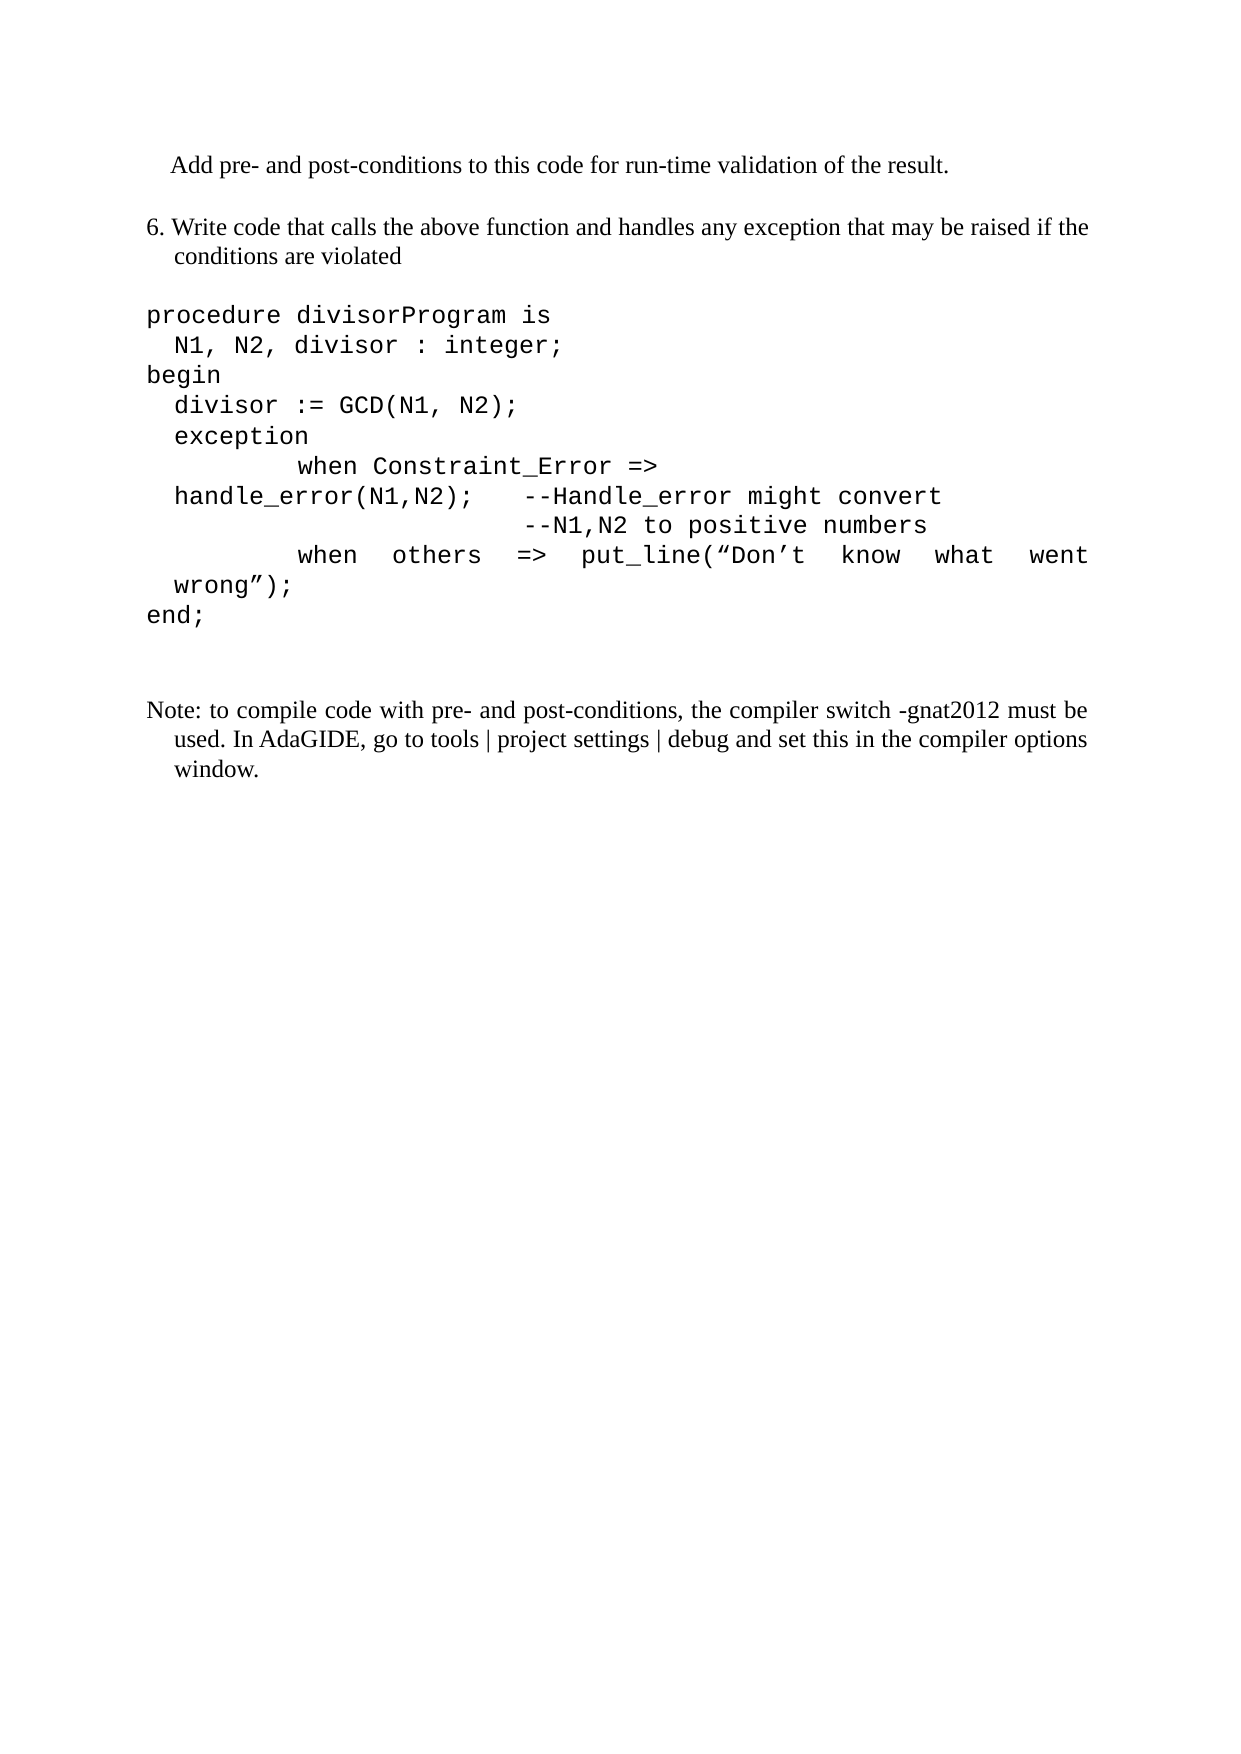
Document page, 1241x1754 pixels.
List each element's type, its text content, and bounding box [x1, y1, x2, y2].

text end; [146, 602, 1089, 631]
text 6. Write code that calls the above function and handles any exception that may be raised if the conditions are violated [146, 212, 1089, 270]
text divisor := GCD(N1, N2); [146, 393, 1089, 421]
text when others => put_line(“Don’t know what went wrong”); [146, 543, 1089, 601]
text handle_error(N1,N2); --Handle_error might convert --N1,N2 to positive numbers [146, 484, 1089, 541]
text N1, N2, divisor : integer; [146, 333, 1089, 361]
text Add pre- and post-conditions to this code for run-time validation of the result. [146, 150, 1089, 179]
text Note: to compile code with pre- and post-conditions, the compiler switch -gnat2012 must be used. In AdaGIDE, go to tools | project settings | debug and set this in the compiler options window. [146, 695, 1089, 783]
text begin [146, 363, 1089, 391]
text when Constraint_Error => [146, 453, 1089, 482]
text procedure divisorProgram is [146, 302, 1089, 331]
text exception [146, 423, 1089, 452]
